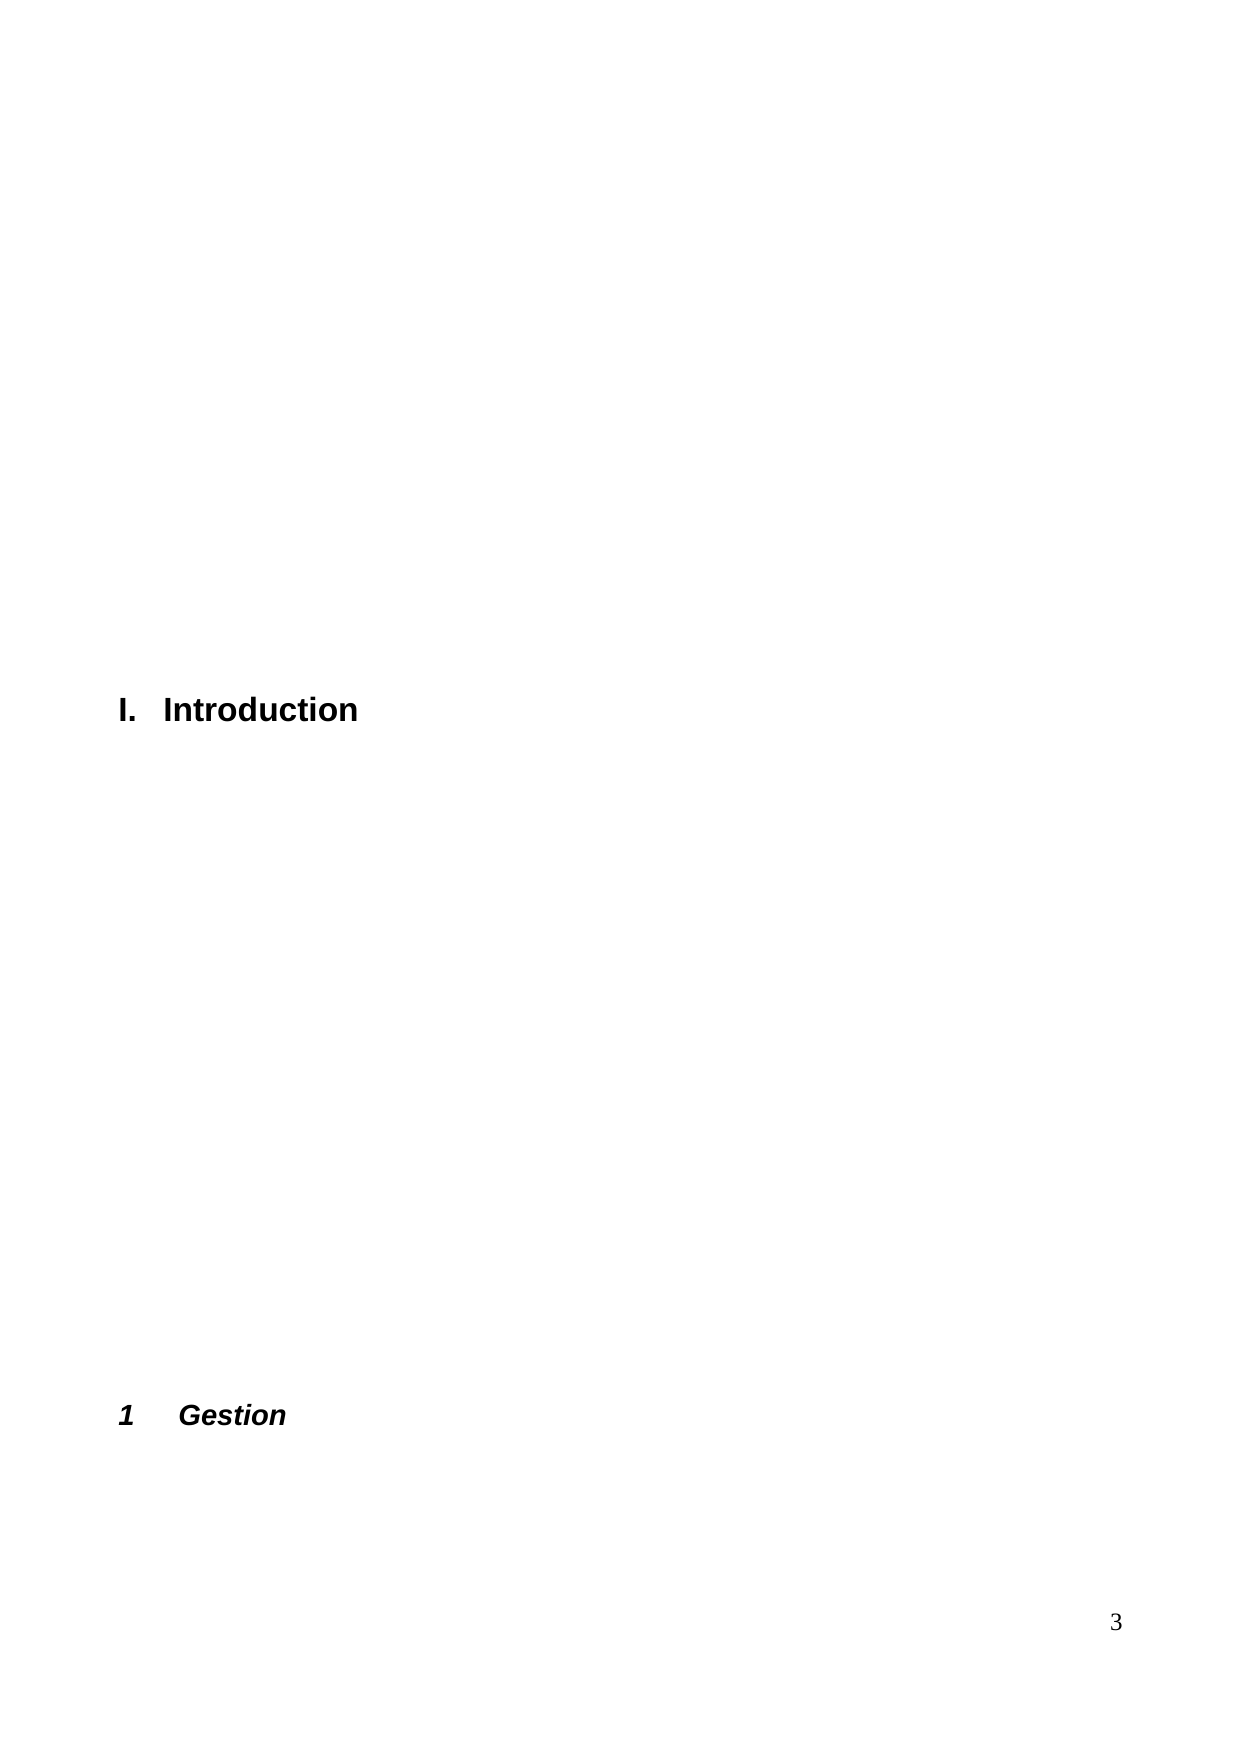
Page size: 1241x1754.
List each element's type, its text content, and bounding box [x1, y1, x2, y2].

subtitle Introduction [118, 689, 1122, 728]
subtitle Gestion [118, 1398, 1122, 1432]
